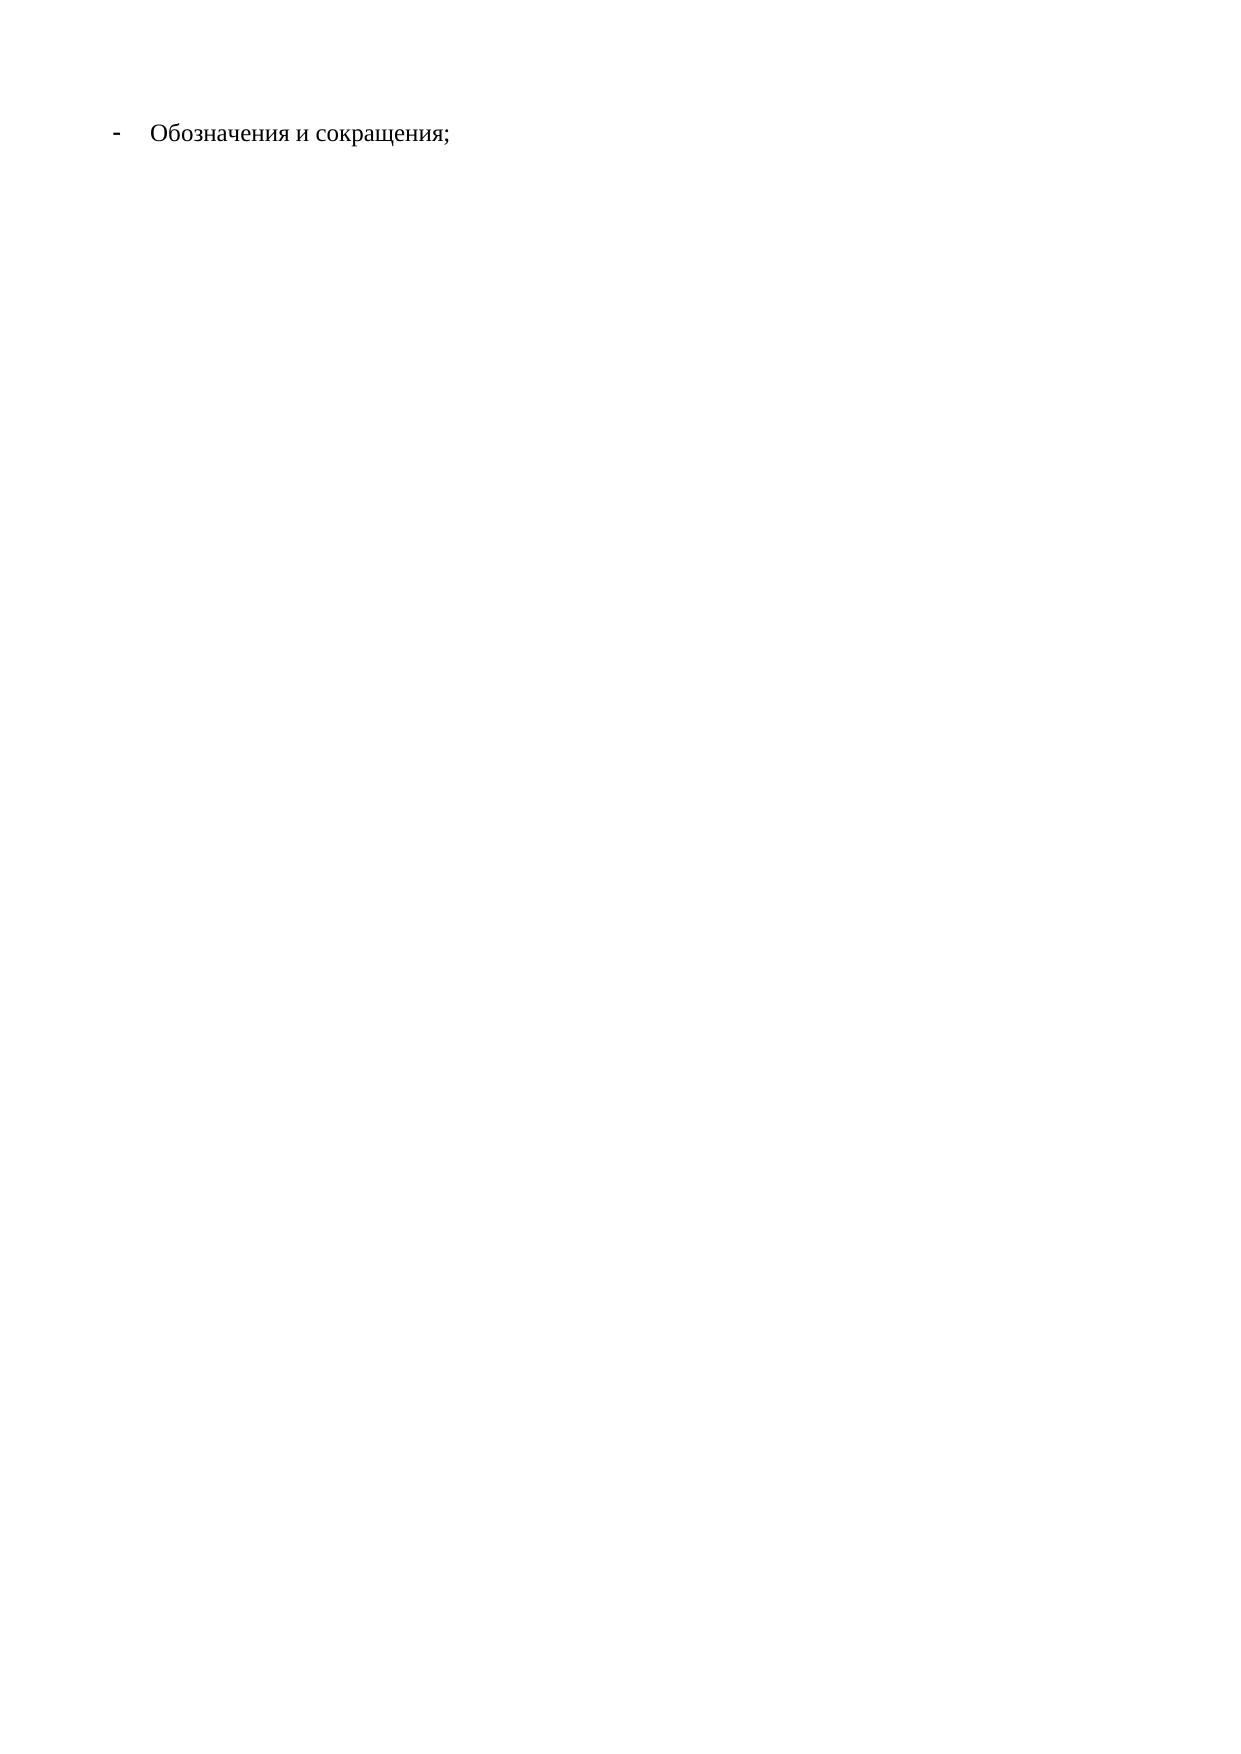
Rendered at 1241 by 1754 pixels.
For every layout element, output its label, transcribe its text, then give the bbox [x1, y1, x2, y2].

list Обозначения и сокращения; [112, 118, 1152, 147]
